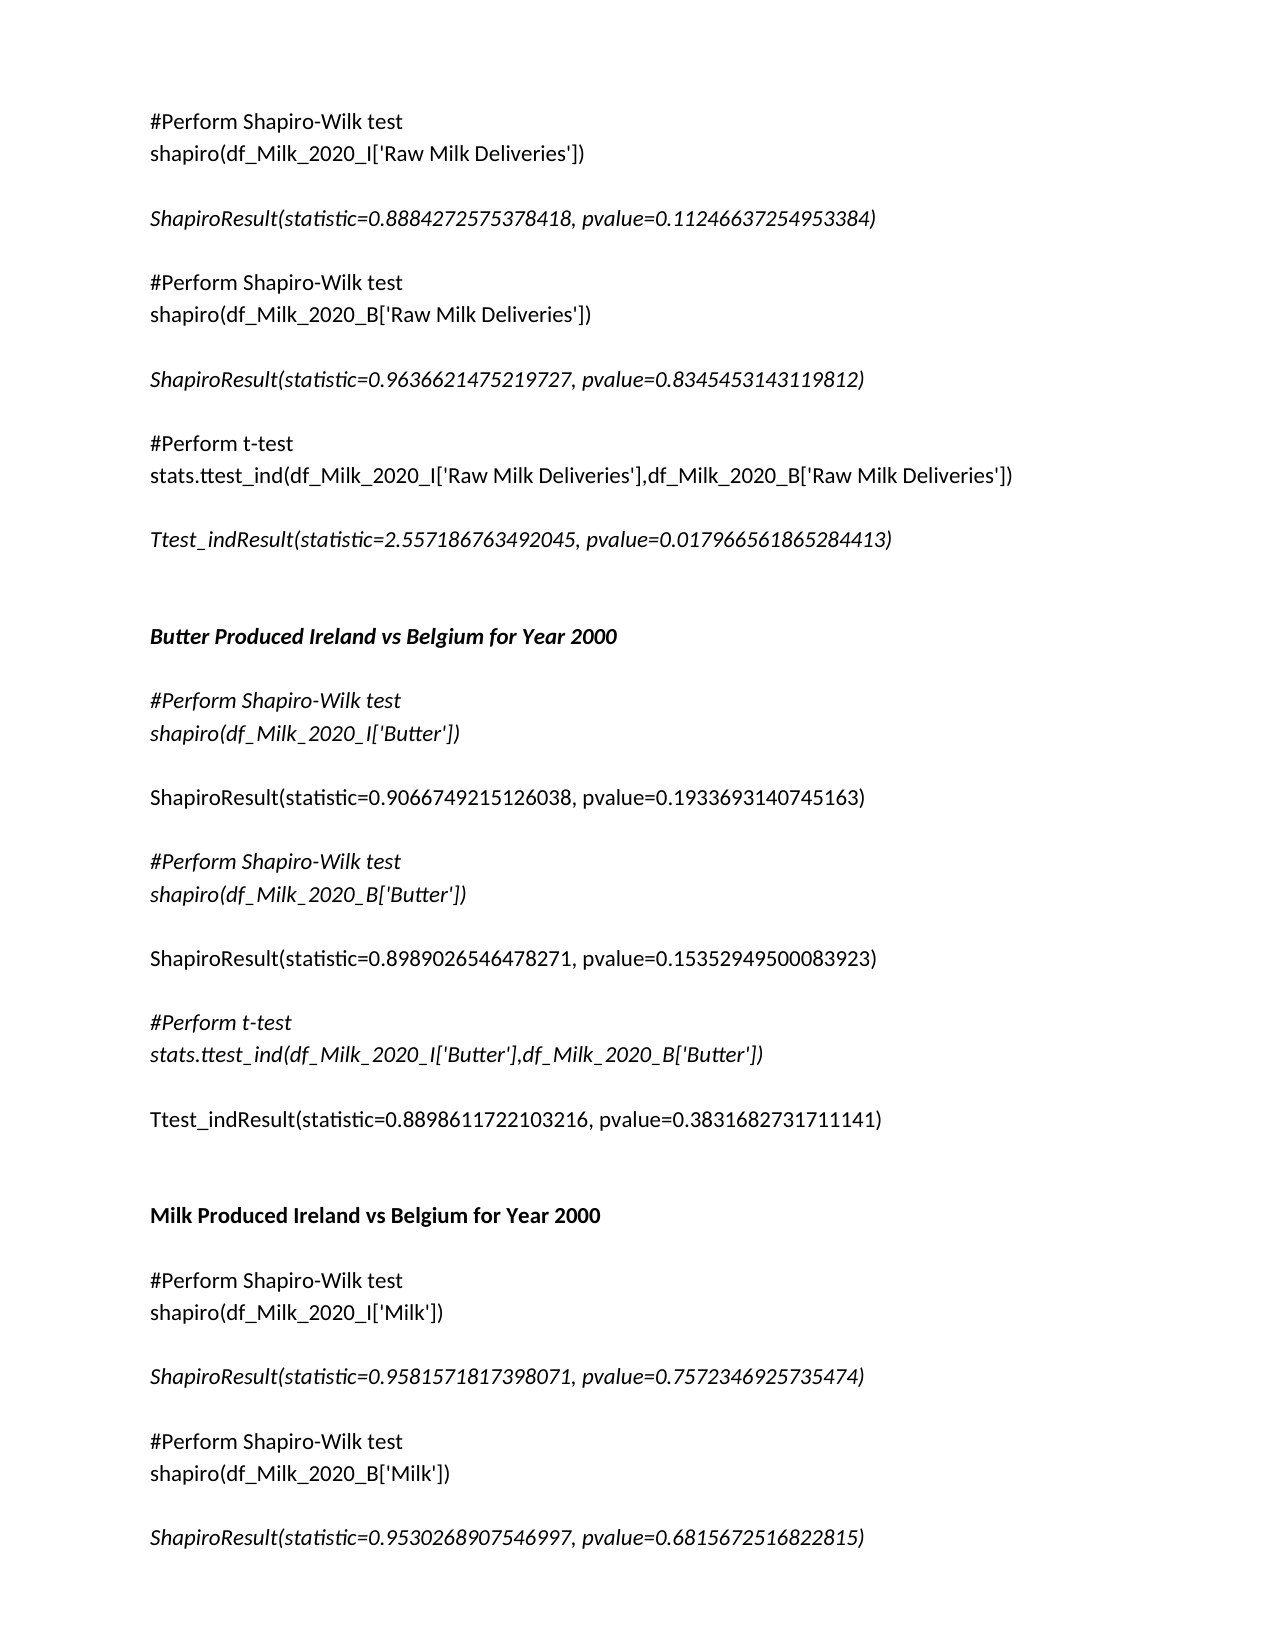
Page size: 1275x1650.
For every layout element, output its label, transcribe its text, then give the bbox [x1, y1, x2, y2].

text ShapiroResult(statistic=0.9066749215126038, pvalue=0.1933693140745163) [150, 783, 1125, 811]
text stats.ttest_ind(df_Milk_2020_I['Butter'],df_Milk_2020_B['Butter']) [150, 1041, 1125, 1069]
text #Perform Shapiro-Wilk test [150, 268, 1125, 296]
text ShapiroResult(statistic=0.9581571817398071, pvalue=0.7572346925735474) [150, 1362, 1125, 1391]
text #Perform Shapiro-Wilk test [150, 687, 1125, 714]
text Butter Produced Ireland vs Belgium for Year 2000 [150, 622, 1125, 650]
text #Perform t-test [150, 1008, 1125, 1036]
text ShapiroResult(statistic=0.9636621475219727, pvalue=0.8345453143119812) [150, 365, 1125, 393]
text shapiro(df_Milk_2020_B['Raw Milk Deliveries']) [150, 300, 1125, 328]
text shapiro(df_Milk_2020_I['Milk']) [150, 1298, 1125, 1326]
text Ttest_indResult(statistic=2.557186763492045, pvalue=0.017966561865284413) [150, 526, 1125, 554]
text stats.ttest_ind(df_Milk_2020_I['Raw Milk Deliveries'],df_Milk_2020_B['Raw Milk Deliveries']) [150, 461, 1125, 489]
text ShapiroResult(statistic=0.8989026546478271, pvalue=0.15352949500083923) [150, 944, 1125, 972]
text #Perform Shapiro-Wilk test [150, 847, 1125, 876]
text Ttest_indResult(statistic=0.8898611722103216, pvalue=0.3831682731711141) [150, 1105, 1125, 1133]
text #Perform t-test [150, 429, 1125, 457]
text shapiro(df_Milk_2020_B['Butter']) [150, 880, 1125, 908]
text shapiro(df_Milk_2020_I['Butter']) [150, 719, 1125, 747]
text ShapiroResult(statistic=0.8884272575378418, pvalue=0.11246637254953384) [150, 204, 1125, 232]
text Milk Produced Ireland vs Belgium for Year 2000 [150, 1202, 1125, 1229]
text #Perform Shapiro-Wilk test [150, 1427, 1125, 1455]
text shapiro(df_Milk_2020_B['Milk']) [150, 1459, 1125, 1487]
text ShapiroResult(statistic=0.9530268907546997, pvalue=0.6815672516822815) [150, 1523, 1125, 1551]
text shapiro(df_Milk_2020_I['Raw Milk Deliveries']) [150, 139, 1125, 167]
text #Perform Shapiro-Wilk test [150, 1266, 1125, 1294]
text #Perform Shapiro-Wilk test [150, 107, 1125, 135]
